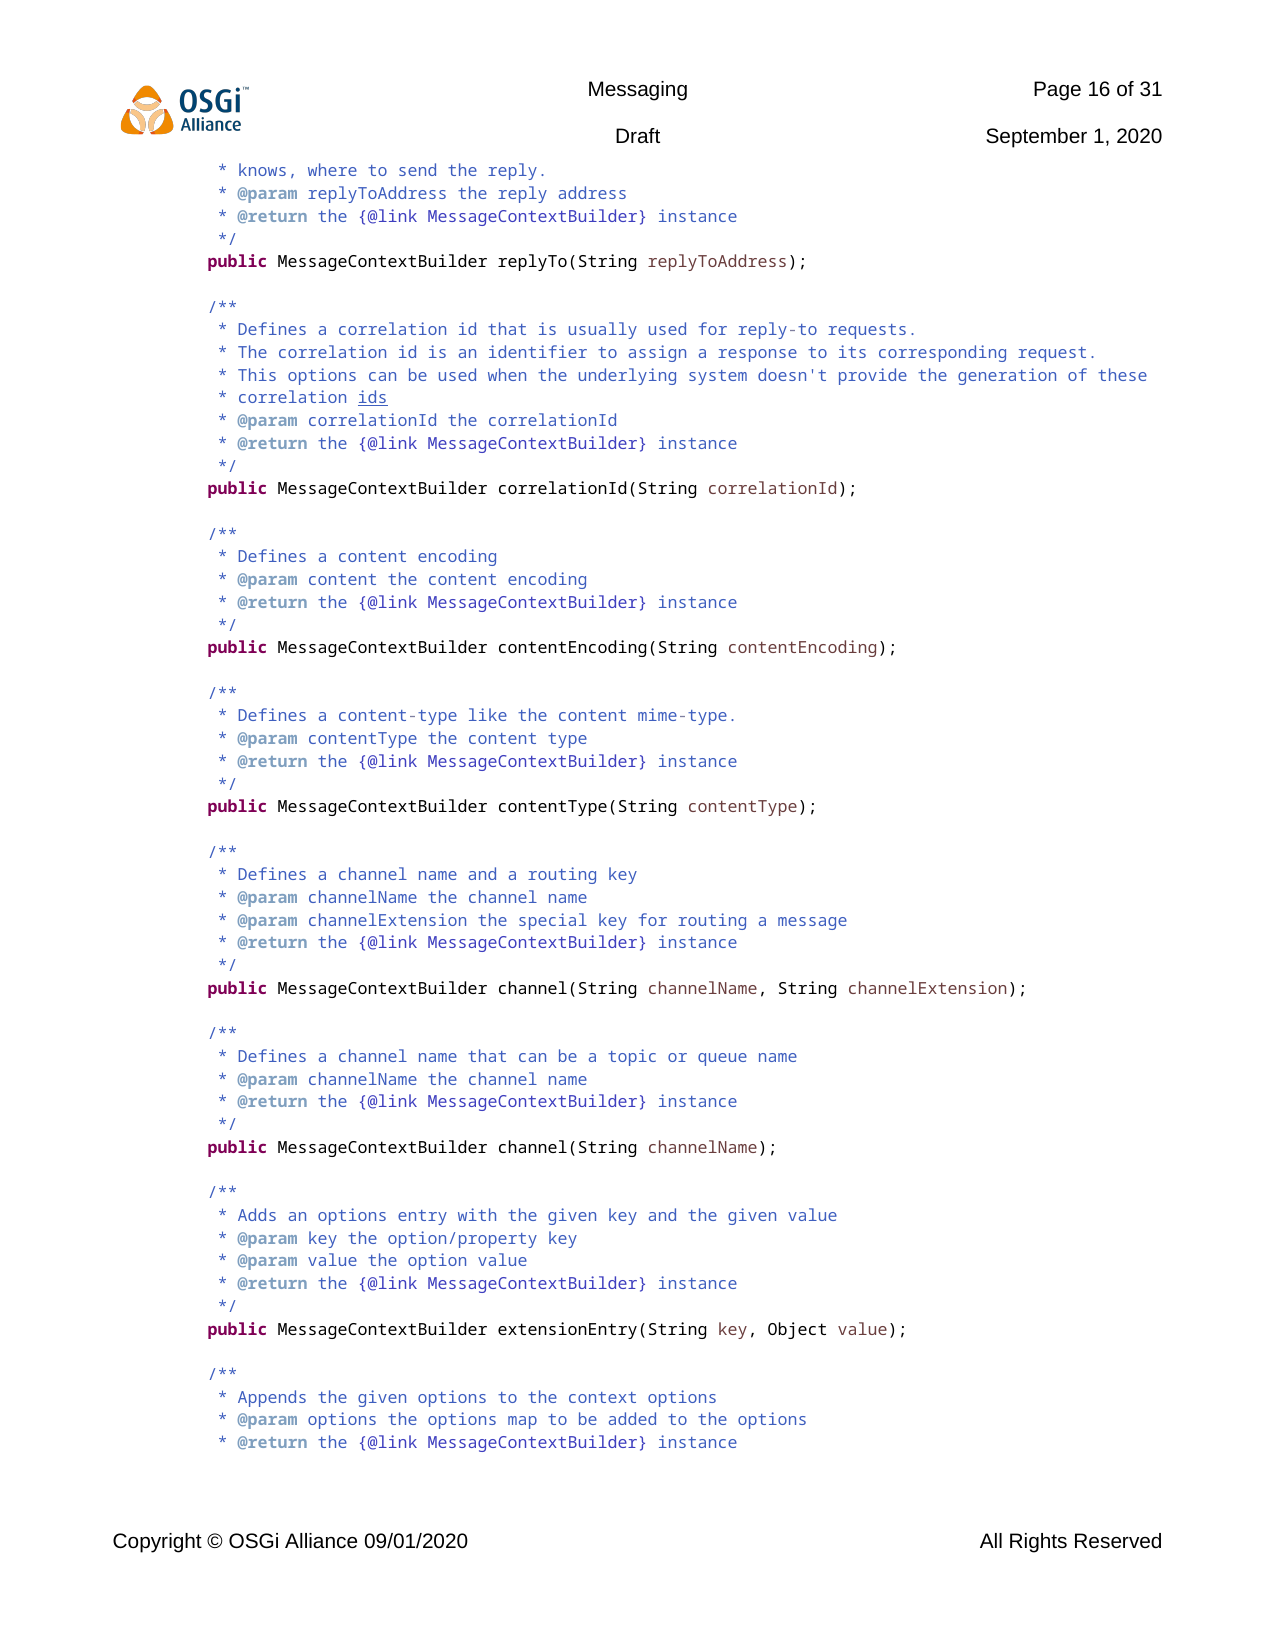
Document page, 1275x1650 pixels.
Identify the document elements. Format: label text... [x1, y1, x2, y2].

text /** [112, 1181, 1162, 1203]
text * @param options the options map to be added to the options [112, 1408, 1162, 1431]
text * @param key the option/property key [112, 1226, 1162, 1249]
text * @return the {@link MessageContextBuilder} instance [112, 931, 1162, 954]
text */ [112, 954, 1162, 976]
text public MessageContextBuilder channel(String channelName, String channelExtension); [112, 976, 1162, 999]
text * @param contentType the content type [112, 727, 1162, 749]
text */ [112, 772, 1162, 795]
text * @return the {@link MessageContextBuilder} instance [112, 431, 1162, 454]
text /** [112, 1362, 1162, 1385]
text */ [112, 227, 1162, 250]
text */ [112, 454, 1162, 477]
text * Defines a content encoding [112, 545, 1162, 568]
text public MessageContextBuilder correlationId(String correlationId); [112, 477, 1162, 499]
text * Appends the given options to the context options [112, 1385, 1162, 1408]
text */ [112, 1294, 1162, 1317]
text * Defines a content-type like the content mime-type. [112, 704, 1162, 727]
text * @return the {@link MessageContextBuilder} instance [112, 1431, 1162, 1453]
text * @return the {@link MessageContextBuilder} instance [112, 1090, 1162, 1113]
text * @return the {@link MessageContextBuilder} instance [112, 204, 1162, 227]
text */ [112, 1113, 1162, 1135]
text /** [112, 840, 1162, 863]
text public MessageContextBuilder extensionEntry(String key, Object value); [112, 1317, 1162, 1340]
text /** [112, 681, 1162, 704]
text * @return the {@link MessageContextBuilder} instance [112, 749, 1162, 772]
text * This options can be used when the underlying system doesn't provide the generation of these [112, 363, 1162, 386]
text /** [112, 1022, 1162, 1044]
text public MessageContextBuilder contentType(String contentType); [112, 795, 1162, 817]
text * @param correlationId the correlationId [112, 409, 1162, 431]
text /** [112, 295, 1162, 318]
text /** [112, 522, 1162, 545]
text * Defines a channel name that can be a topic or queue name [112, 1044, 1162, 1067]
text * @param channelName the channel name [112, 886, 1162, 908]
text * correlation ids [112, 386, 1162, 409]
text * @param replyToAddress the reply address [112, 182, 1162, 204]
text * Adds an options entry with the given key and the given value [112, 1203, 1162, 1226]
text */ [112, 613, 1162, 636]
text public MessageContextBuilder contentEncoding(String contentEncoding); [112, 636, 1162, 658]
text public MessageContextBuilder replyTo(String replyToAddress); [112, 250, 1162, 272]
text * @param channelName the channel name [112, 1067, 1162, 1090]
text * The correlation id is an identifier to assign a response to its corresponding request. [112, 341, 1162, 363]
text * @param value the option value [112, 1249, 1162, 1272]
text * knows, where to send the reply. [112, 159, 1162, 182]
text * @param channelExtension the special key for routing a message [112, 908, 1162, 931]
text * @param content the content encoding [112, 568, 1162, 590]
text * Defines a correlation id that is usually used for reply-to requests. [112, 318, 1162, 341]
picture [113, 78, 257, 142]
text public MessageContextBuilder channel(String channelName); [112, 1135, 1162, 1158]
text * @return the {@link MessageContextBuilder} instance [112, 590, 1162, 613]
text * @return the {@link MessageContextBuilder} instance [112, 1272, 1162, 1294]
text * Defines a channel name and a routing key [112, 863, 1162, 886]
